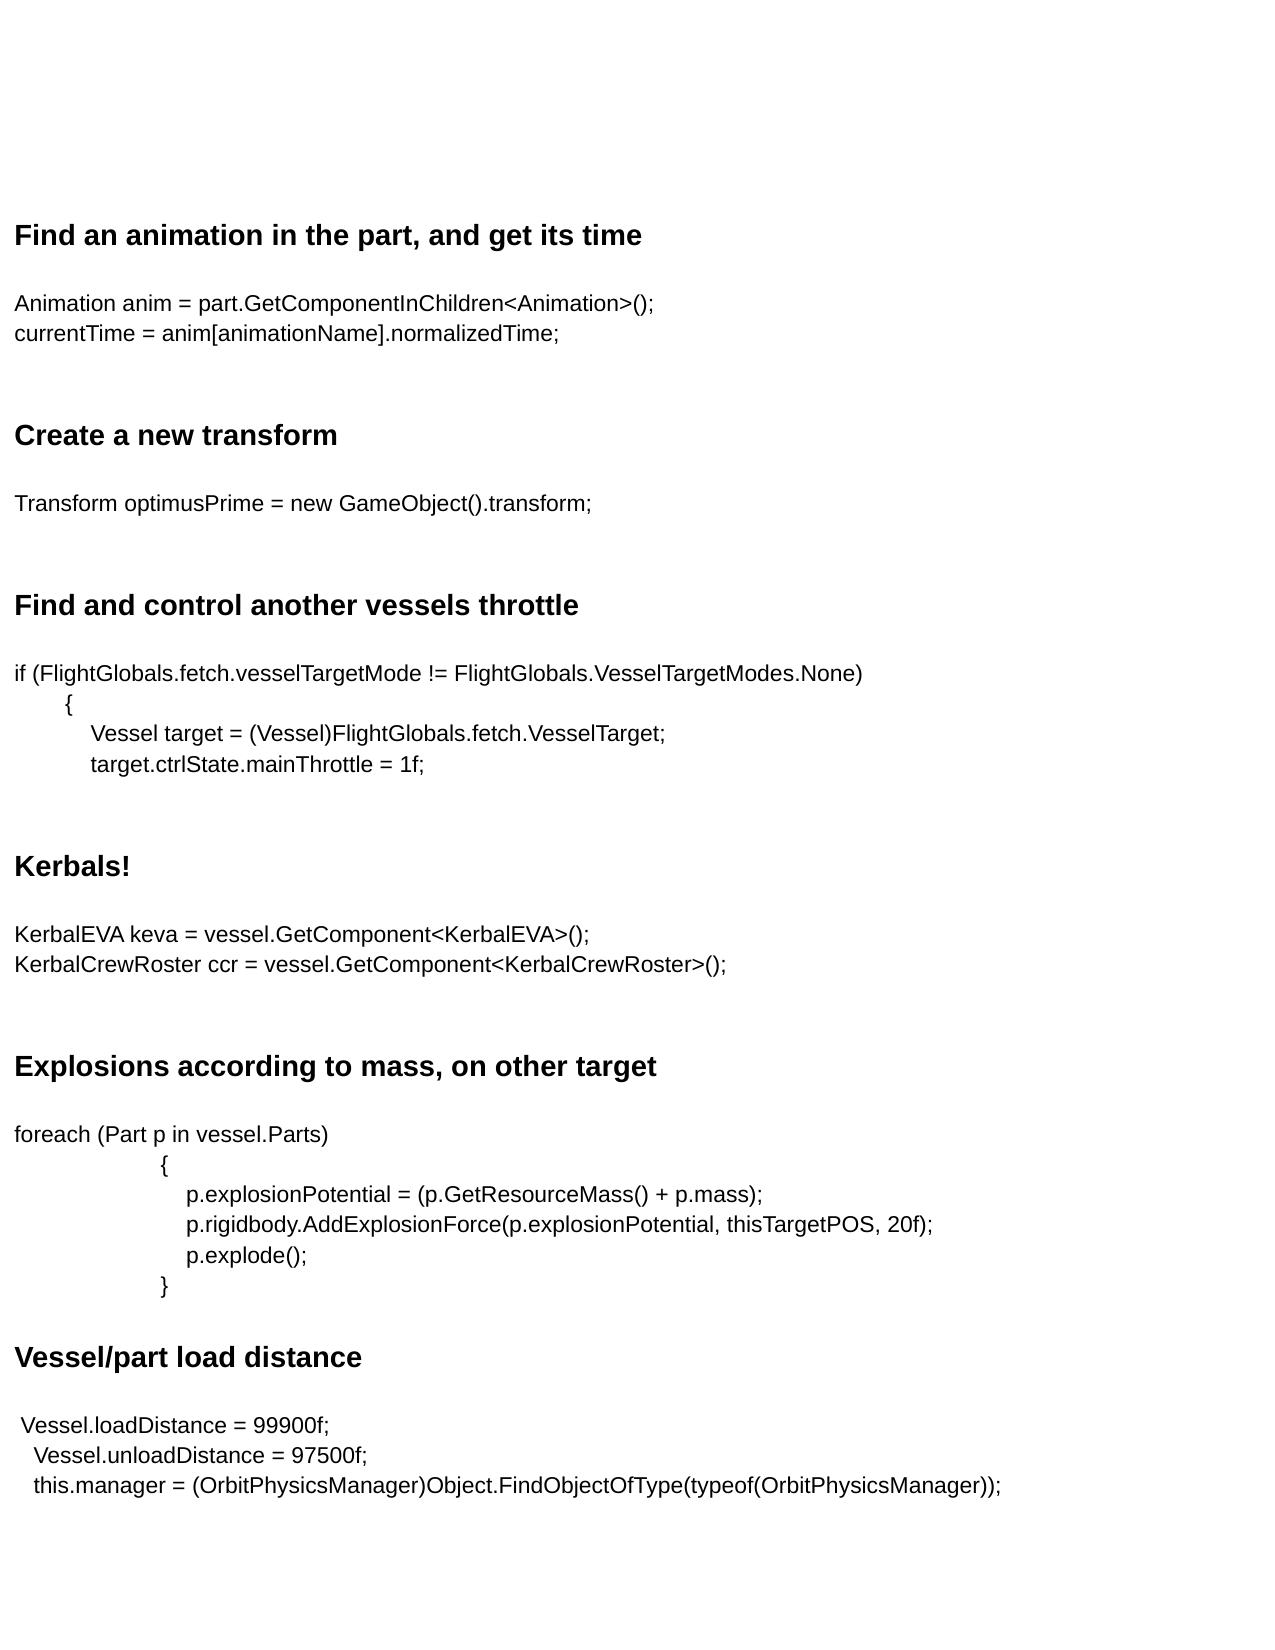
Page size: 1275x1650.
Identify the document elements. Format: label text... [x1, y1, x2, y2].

text KerbalCrewRoster ccr = vessel.GetComponent<KerbalCrewRoster>(); [14, 951, 1270, 977]
text } [14, 1272, 1270, 1298]
text Vessel target = (Vessel)FlightGlobals.fetch.VesselTarget; [14, 720, 1270, 747]
text Vessel.unloadDistance = 97500f; [14, 1442, 1270, 1468]
subtitle Find and control another vessels throttle [14, 588, 1270, 621]
text p.explosionPotential = (p.GetResourceMass() + p.mass); [14, 1181, 1270, 1208]
text Vessel.loadDistance = 99900f; [14, 1412, 1270, 1438]
text p.rigidbody.AddExplosionForce(p.explosionPotential, thisTargetPOS, 20f); [14, 1211, 1270, 1238]
subtitle Explosions according to mass, on other target [14, 1049, 1270, 1082]
text currentTime = anim[animationName].normalizedTime; [14, 320, 1270, 346]
text target.ctrlState.mainThrottle = 1f; [14, 751, 1270, 777]
text if (FlightGlobals.fetch.vesselTargetMode != FlightGlobals.VesselTargetModes.None) [14, 660, 1270, 686]
subtitle Vessel/part load distance [14, 1339, 1270, 1373]
text this.manager = (OrbitPhysicsManager)Object.FindObjectOfType(typeof(OrbitPhysicsManager)); [14, 1472, 1270, 1498]
text foreach (Part p in vessel.Parts) [14, 1121, 1270, 1147]
text { [14, 1151, 1270, 1177]
subtitle Find an animation in the part, and get its time [14, 218, 1270, 251]
text Animation anim = part.GetComponentInChildren<Animation>(); [14, 290, 1270, 316]
text p.explode(); [14, 1242, 1270, 1268]
text KerbalEVA keva = vessel.GetComponent<KerbalEVA>(); [14, 921, 1270, 947]
subtitle Create a new transform [14, 418, 1270, 451]
text Transform optimusPrime = new GameObject().transform; [14, 490, 1270, 516]
text { [14, 690, 1270, 717]
subtitle Kerbals! [14, 848, 1270, 882]
